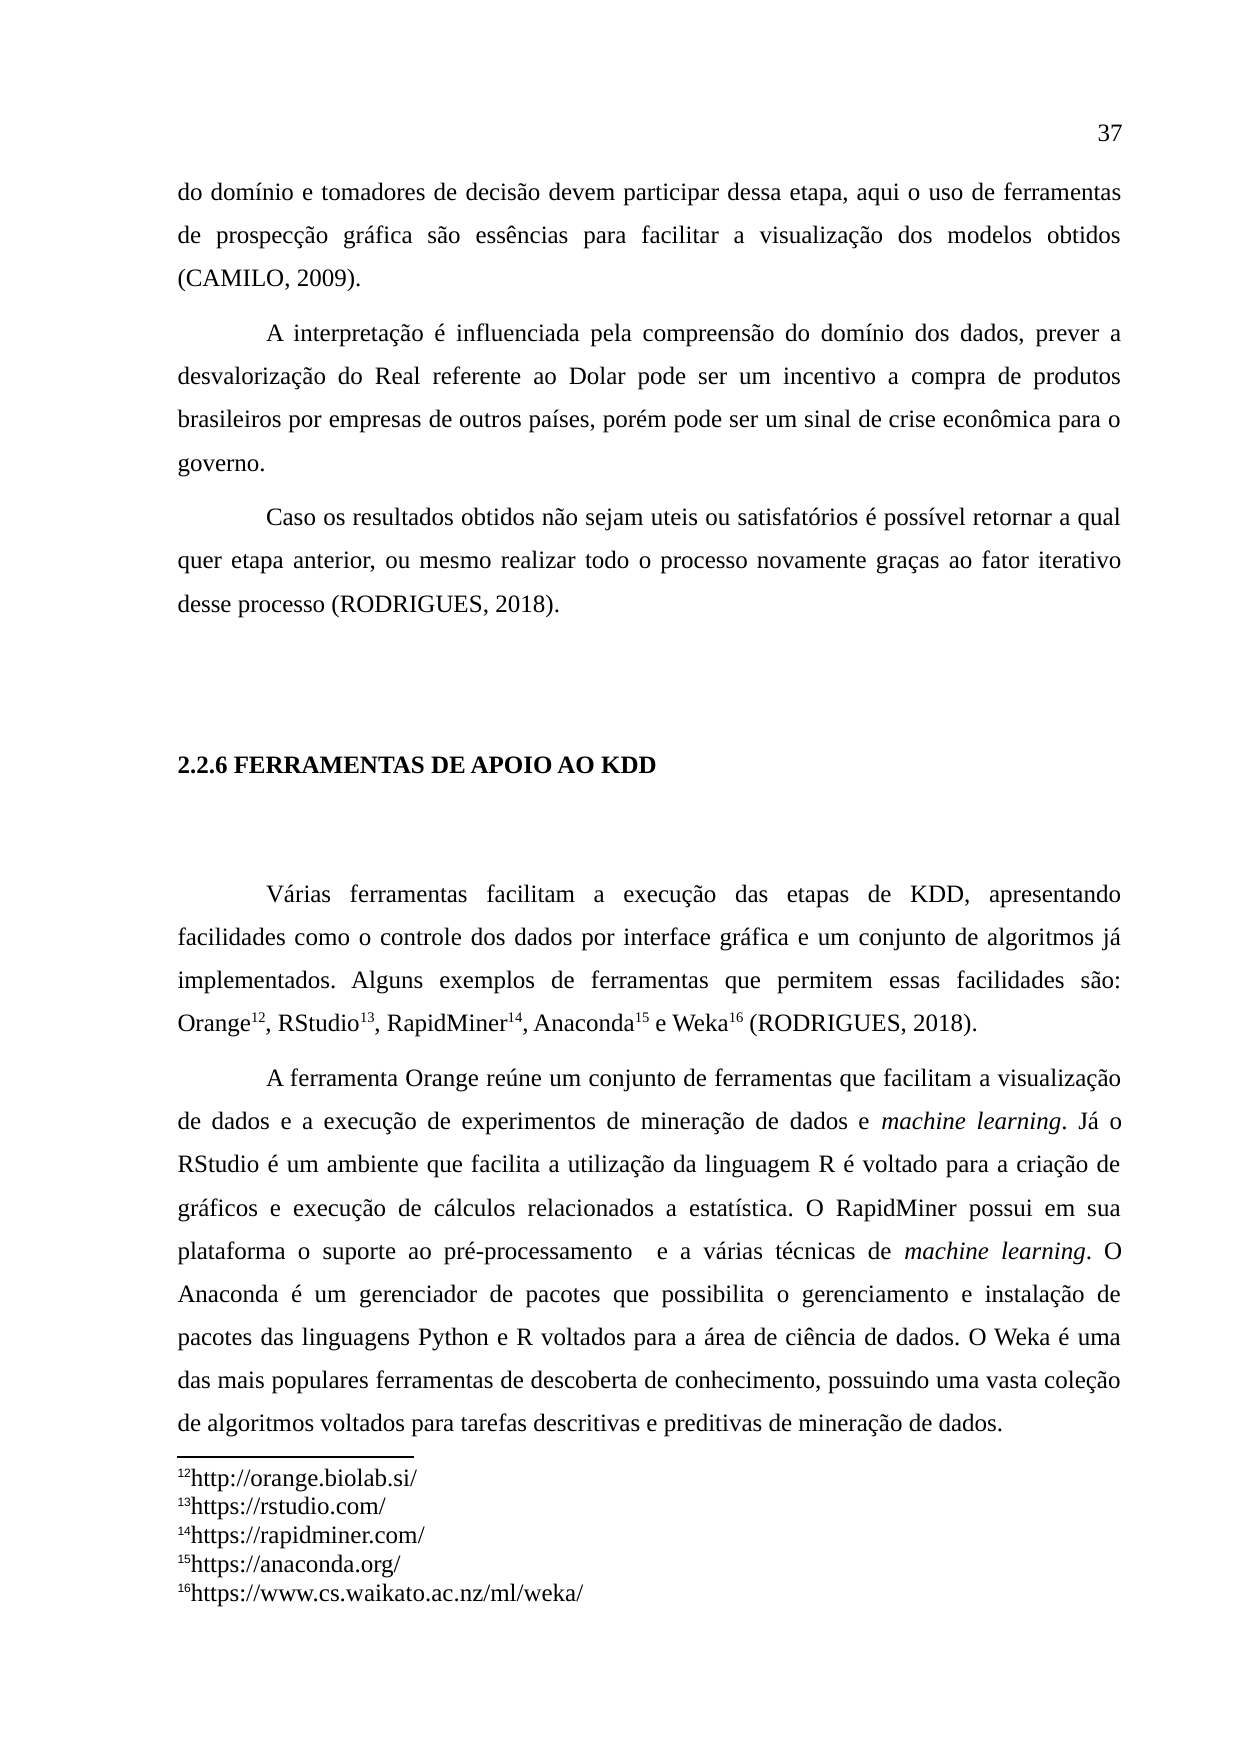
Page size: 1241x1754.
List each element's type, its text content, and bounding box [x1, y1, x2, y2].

text https://rapidminer.com/ [177, 1520, 1122, 1549]
text Várias ferramentas facilitam a execução das etapas de KDD, apresentando facilidades como o controle dos dados por interface gráfica e um conjunto de algoritmos já implementados. Alguns exemplos de ferramentas que permitem essas facilidades são: Orange, RStudio, RapidMiner, Anaconda e Weka (RODRIGUES, 2018). [177, 879, 1122, 1037]
text A interpretação é influenciada pela compreensão do domínio dos dados, prever a desvalorização do Real referente ao Dolar pode ser um incentivo a compra de produtos brasileiros por empresas de outros países, porém pode ser um sinal de crise econômica para o governo. [177, 318, 1122, 476]
text https://rstudio.com/ [177, 1491, 1122, 1520]
text Caso os resultados obtidos não sejam uteis ou satisfatórios é possível retornar a qual quer etapa anterior, ou mesmo realizar todo o processo novamente graças ao fator iterativo desse processo (RODRIGUES, 2018). [177, 502, 1122, 617]
text 2.2.6 Ferramentas de apoio ao KDD [177, 750, 1122, 779]
text do domínio e tomadores de decisão devem participar dessa etapa, aqui o uso de ferramentas de prospecção gráfica são essências para facilitar a visualização dos modelos obtidos (CAMILO, 2009). [177, 177, 1122, 292]
text A ferramenta Orange reúne um conjunto de ferramentas que facilitam a visualização de dados e a execução de experimentos de mineração de dados e machine learning. Já o RStudio é um ambiente que facilita a utilização da linguagem R é voltado para a criação de gráficos e execução de cálculos relacionados a estatística. O RapidMiner possui em sua plataforma o suporte ao pré-processamento e a várias técnicas de machine learning. O Anaconda é um gerenciador de pacotes que possibilita o gerenciamento e instalação de pacotes das linguagens Python e R voltados para a área de ciência de dados. O Weka é uma das mais populares ferramentas de descoberta de conhecimento, possuindo uma vasta coleção de algoritmos voltados para tarefas descritivas e preditivas de mineração de dados. [177, 1063, 1122, 1437]
text https://anaconda.org/ [177, 1549, 1122, 1578]
text https://www.cs.waikato.ac.nz/ml/weka/ [177, 1578, 1122, 1606]
text http://orange.biolab.si/ [177, 1463, 1122, 1491]
